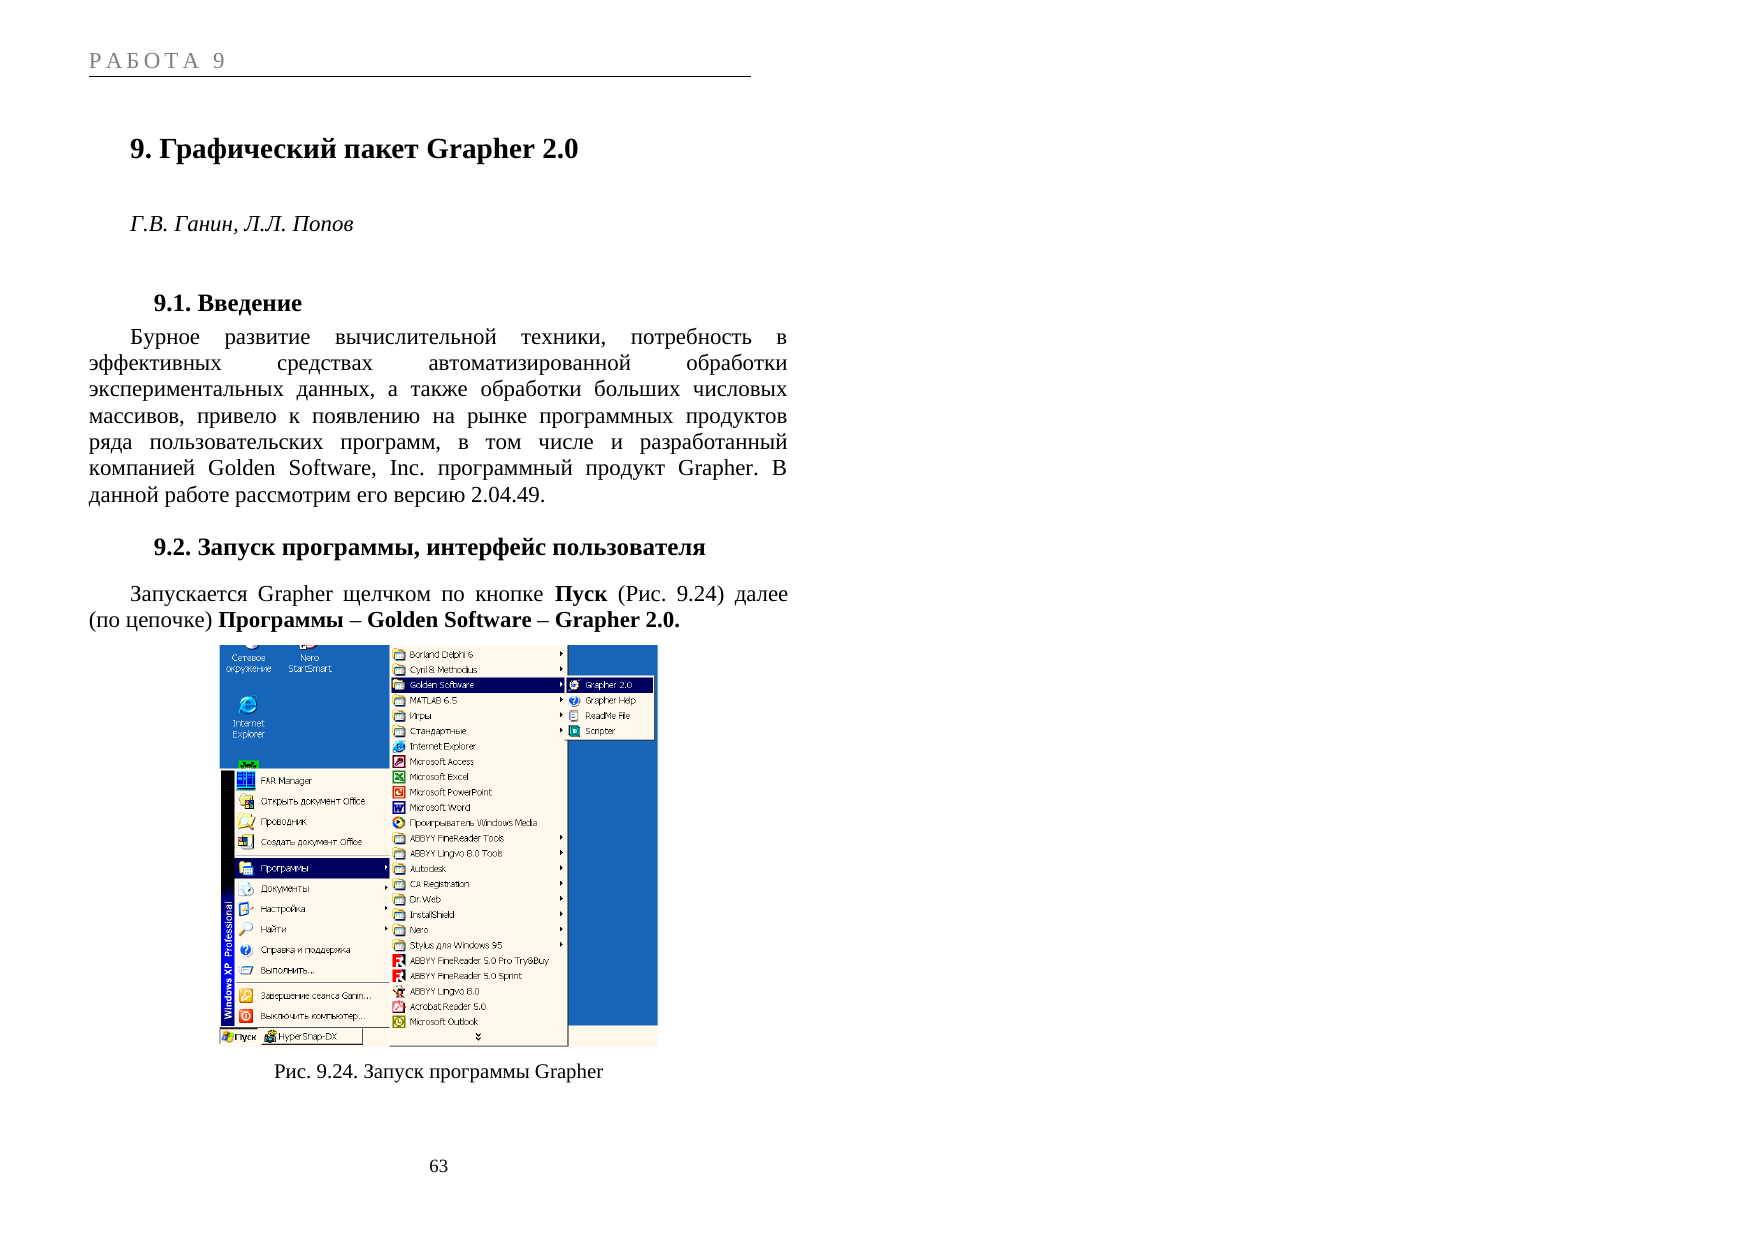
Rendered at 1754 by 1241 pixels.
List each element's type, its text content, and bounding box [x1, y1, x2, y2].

text Рис. 9.24. Запуск программы Grapher [89, 1059, 788, 1083]
text Г.В. Ганин, Л.Л. Попов [89, 210, 788, 236]
text Запускается Grapher щелчком по кнопке Пуск (Рис. 9 .24) далее (по цепочке) Программы – Golden Software – Grapher 2.0. [89, 580, 788, 632]
subtitle Запуск программы, интерфейс пользователя [100, 532, 788, 561]
subtitle Введение [100, 288, 788, 316]
text Бурное развитие вычислительной техники, потребность в эффективных средствах автоматизированной обработки экспериментальных данных, а также обработки больших числовых массивов, привело к появлению на рынке программных продуктов ряда пользовательских программ, в том числе и разработанный компанией Golden Software, Inc. программный продукт Grapher. В данной работе рассмотрим его версию 2.04.49. [89, 323, 788, 507]
subtitle Графический пакет Grapher 2.0 [89, 131, 788, 165]
